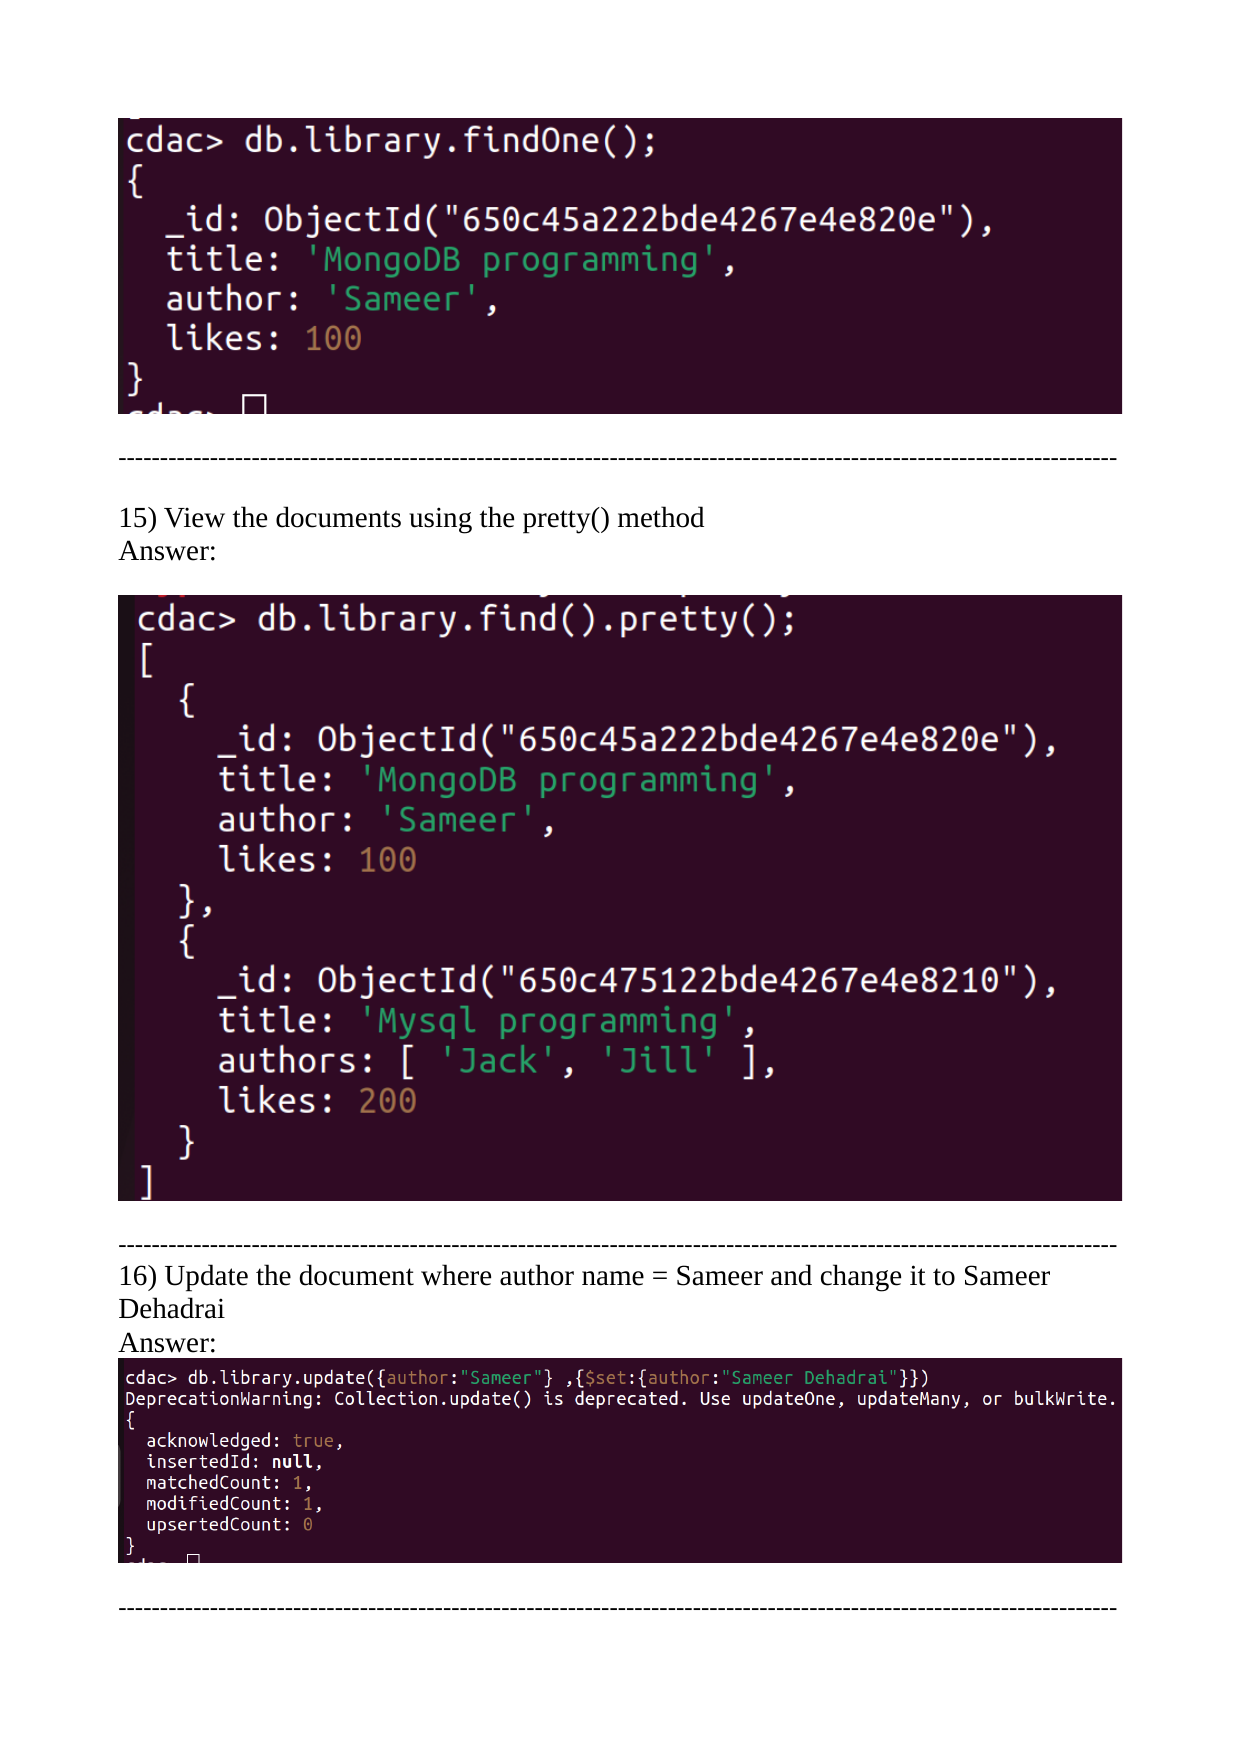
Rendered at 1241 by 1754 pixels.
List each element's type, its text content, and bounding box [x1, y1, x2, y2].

text Answer: [118, 1325, 1122, 1358]
text 16) Update the document where author name = Sameer and change it to Sameer Dehadrai [118, 1258, 1122, 1325]
text ------------------------------------------------------------------------------------------------------------------------ [118, 1229, 1122, 1258]
text ------------------------------------------------------------------------------------------------------------------------ [118, 442, 1122, 471]
picture [118, 118, 1123, 414]
text ------------------------------------------------------------------------------------------------------------------------ [118, 1592, 1122, 1620]
picture [118, 595, 1123, 1201]
picture [118, 1358, 1123, 1563]
text 15) View the documents using the pretty() method [118, 500, 1122, 533]
text Answer: [118, 533, 1122, 567]
